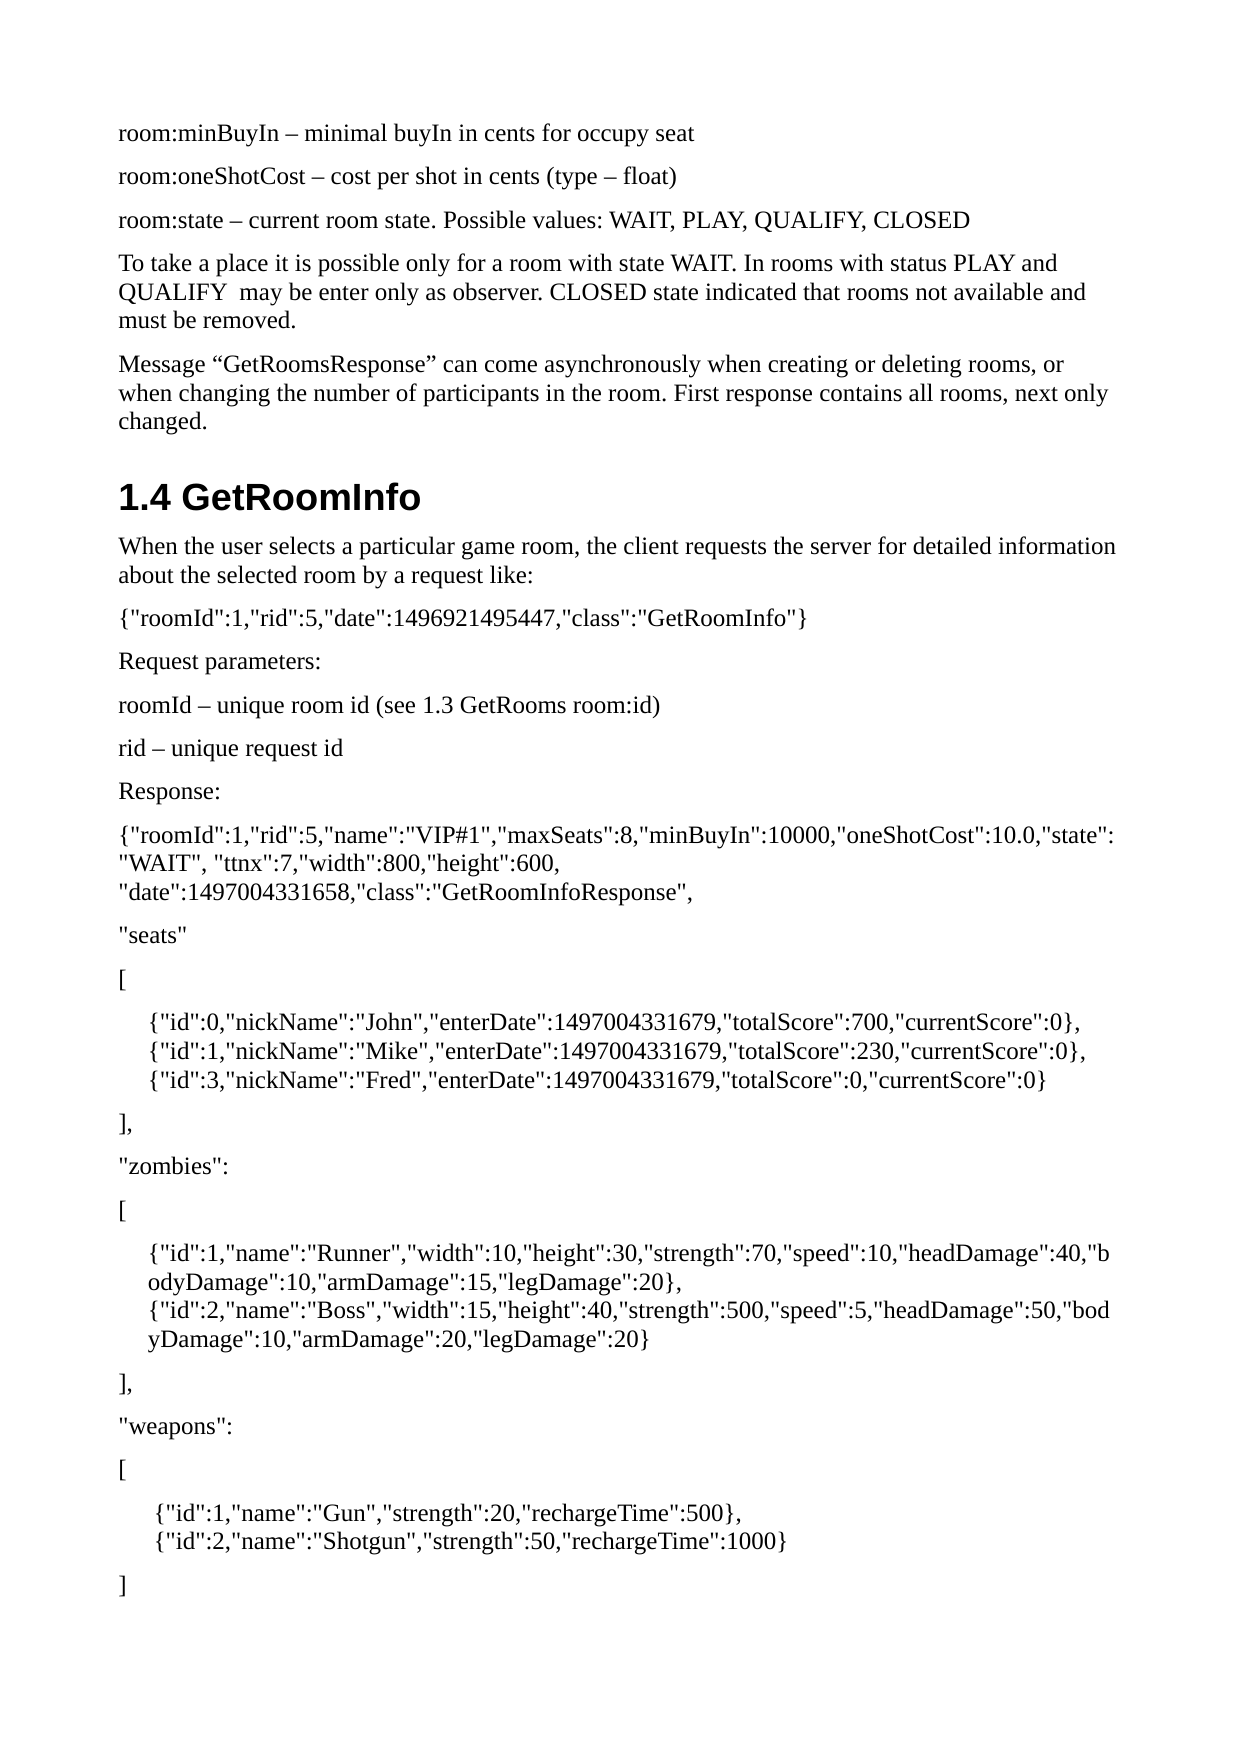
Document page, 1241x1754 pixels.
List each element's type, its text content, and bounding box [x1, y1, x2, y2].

text room:minBuyIn – minimal buyIn in cents for occupy seat [118, 118, 1122, 147]
text ], [118, 1108, 1122, 1137]
text roomId – unique room id (see 1.3 GetRooms room:id) [118, 690, 1122, 718]
text To take a place it is possible only for a room with state WAIT. In rooms with status PLAY and QUALIFY may be enter only as observer. CLOSED state indicated that rooms not available and must be removed. [118, 248, 1122, 334]
text Request parameters: [118, 646, 1122, 675]
text {"roomId":1,"rid":5,"date":1496921495447,"class":"GetRoomInfo"} [118, 603, 1122, 632]
text [ [118, 1195, 1122, 1223]
text When the user selects a particular game room, the client requests the server for detailed information about the selected room by a request like: [118, 531, 1122, 588]
text rid – unique request id [118, 733, 1122, 762]
text {"roomId":1,"rid":5,"name":"VIP#1","maxSeats":8,"minBuyIn":10000,"oneShotCost":10.0,"state":"WAIT", "ttnx":7,"width":800,"height":600, "date":1497004331658,"class":"GetRoomInfoResponse", [118, 820, 1122, 906]
text Response: [118, 776, 1122, 805]
text room:oneShotCost – cost per shot in cents (type – float) [118, 161, 1122, 190]
text {"id":1,"name":"Runner","width":10,"height":30,"strength":70,"speed":10,"headDamage":40,"bodyDamage":10,"armDamage":15,"legDamage":20},{"id":2,"name":"Boss","width":15,"height":40,"strength":500,"speed":5,"headDamage":50,"bodyDamage":10,"armDamage":20,"legDamage":20} [148, 1238, 1122, 1353]
subtitle 1.4 GetRoomInfo [118, 475, 1122, 518]
text ] [118, 1570, 1122, 1598]
text "seats" [118, 921, 1122, 949]
text ], [118, 1368, 1122, 1396]
text {"id":1,"name":"Gun","strength":20,"rechargeTime":500},{"id":2,"name":"Shotgun","strength":50,"rechargeTime":1000} [153, 1498, 1122, 1555]
text room:state – current room state. Possible values: WAIT, PLAY, QUALIFY, CLOSED [118, 205, 1122, 233]
text {"id":0,"nickName":"John","enterDate":1497004331679,"totalScore":700,"currentScore":0},{"id":1,"nickName":"Mike","enterDate":1497004331679,"totalScore":230,"currentScore":0},{"id":3,"nickName":"Fred","enterDate":1497004331679,"totalScore":0,"currentScore":0} [148, 1007, 1122, 1093]
text [ [118, 1454, 1122, 1483]
text [ [118, 964, 1122, 993]
text "weapons": [118, 1411, 1122, 1440]
text Message “GetRoomsResponse” can come asynchronously when creating or deleting rooms, or when changing the number of participants in the room. First response contains all rooms, next only changed. [118, 349, 1122, 435]
text "zombies": [118, 1151, 1122, 1180]
